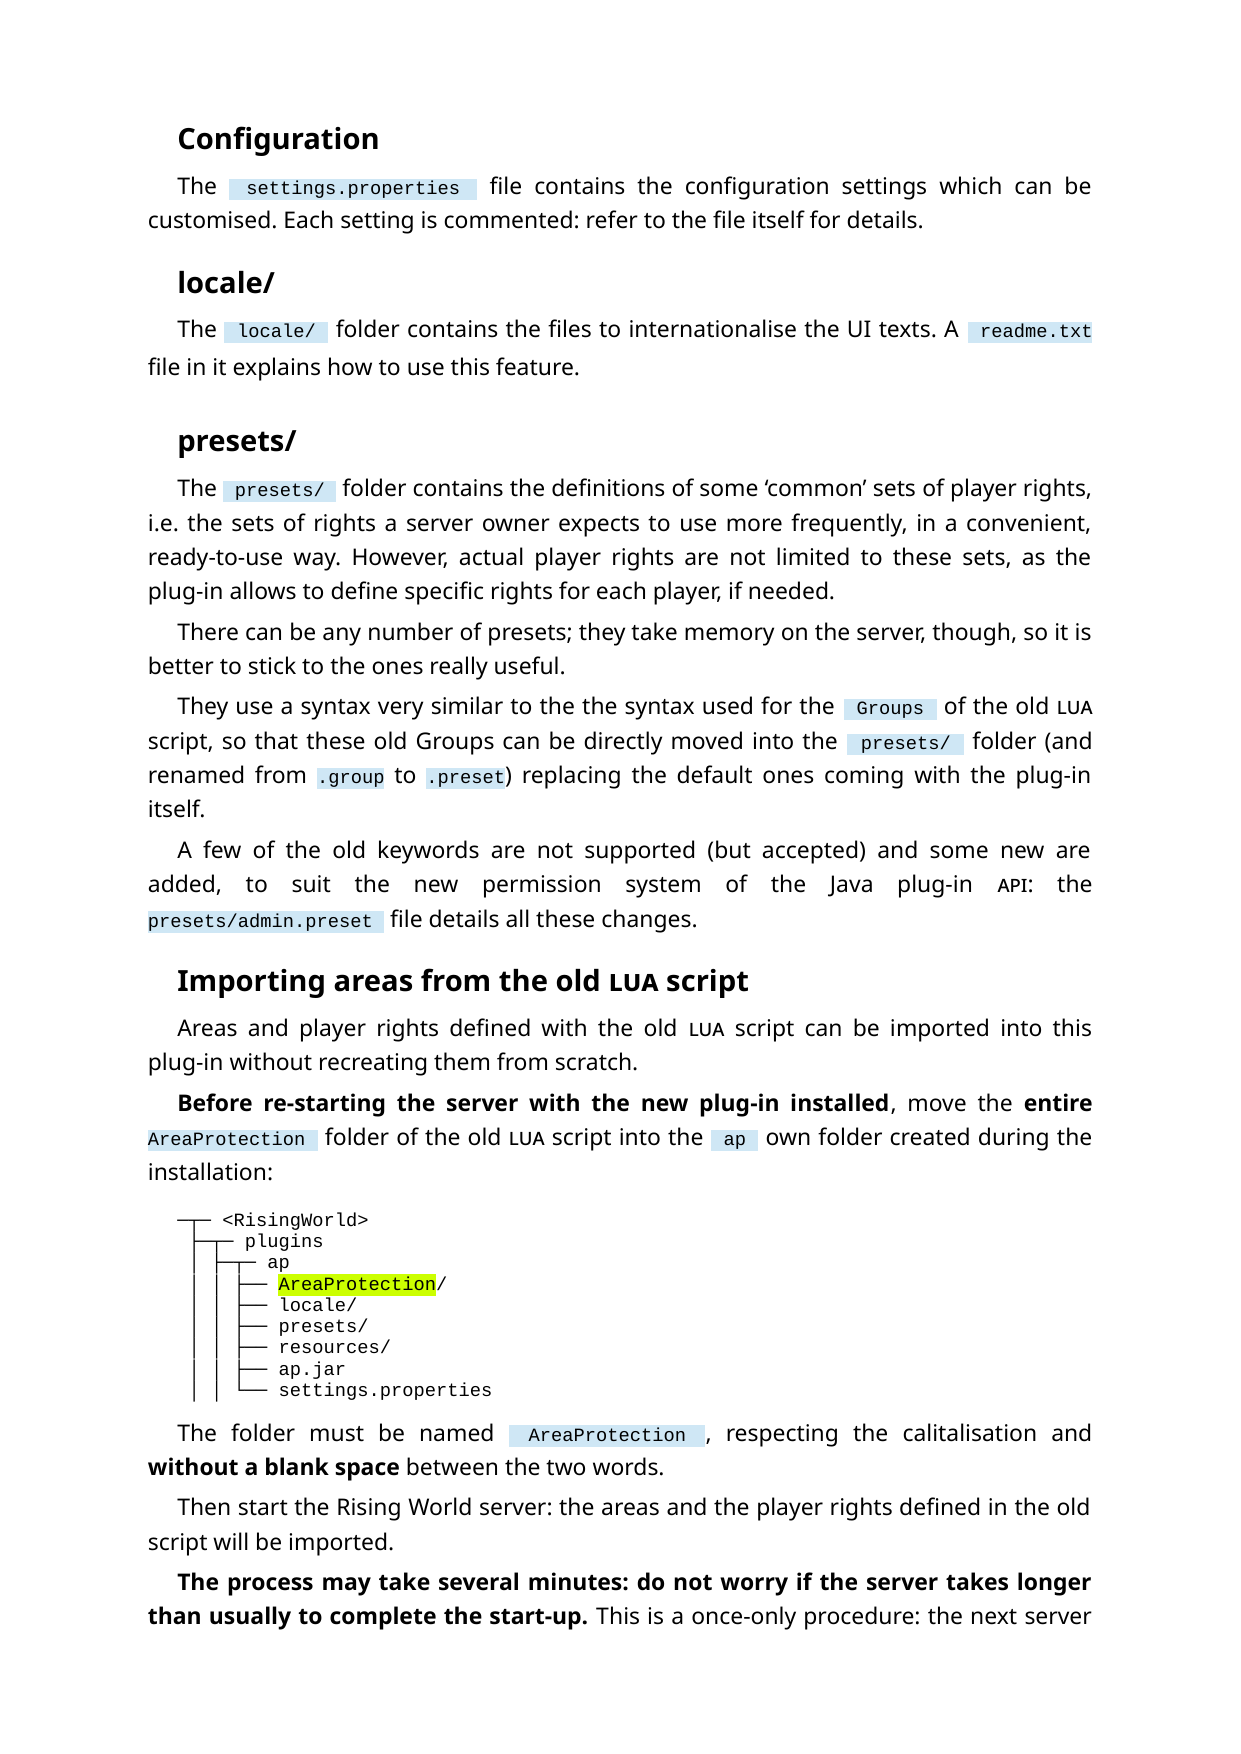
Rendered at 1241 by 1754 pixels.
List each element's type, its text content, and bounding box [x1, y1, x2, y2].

subtitle Configuration [148, 118, 1093, 158]
text There can be any number of presets; they take memory on the server, though, so it is better to stick to the ones really useful. [148, 616, 1093, 681]
text The locale/ folder contains the files to internationalise the UI texts. A readme.txt file in it explains how to use this feature. [148, 313, 1093, 382]
text Areas and player rights defined with the old lua script can be imported into this plug-in without recreating them from scratch. [148, 1012, 1093, 1078]
text The settings.properties file contains the configuration settings which can be customised. Each setting is commented: refer to the file itself for details. [148, 169, 1093, 235]
subtitle Importing areas from the old lua script [148, 961, 1093, 1000]
subtitle presets/ [148, 421, 1093, 460]
text The folder must be named AreaProtection , respecting the calitalisation and without a blank space between the two words. [148, 1417, 1093, 1482]
subtitle locale/ [148, 262, 1093, 302]
text They use a syntax very similar to the the syntax used for the Groups of the old lua script, so that these old Groups can be directly moved into the presets/ folder (and renamed from .group to .preset) replacing the default ones coming with the plug-in itself. [148, 690, 1093, 825]
text ─┬─ <RisingWorld> ├─┬─ plugins │ ├─┬─ ap │ │ ├── AreaProtection/ │ │ ├── locale/ │ │ ├── presets/ │ │ ├── resources/ │ │ ├── ap.jar │ │ └── settings.properties [177, 1211, 1093, 1402]
text The presets/ folder contains the definitions of some ‘common’ sets of player rights, i.e. the sets of rights a server owner expects to use more frequently, in a convenient, ready-to-use way. However, actual player rights are not limited to these sets, as the plug-in allows to define specific rights for each player, if needed. [148, 472, 1093, 607]
text Before re-starting the server with the new plug-in installed, move the entire AreaProtection folder of the old lua script into the ap own folder created during the installation: [148, 1087, 1093, 1187]
text A few of the old keywords are not supported (but accepted) and some new are added, to suit the new permission system of the Java plug-in api: the presets/admin.preset file details all these changes. [148, 834, 1093, 934]
text The process may take several minutes: do not worry if the server takes longer than usually to complete the start-up. This is a once-only procedure: the next server [148, 1566, 1093, 1632]
text Then start the Rising World server: the areas and the player rights defined in the old script will be imported. [148, 1491, 1093, 1557]
